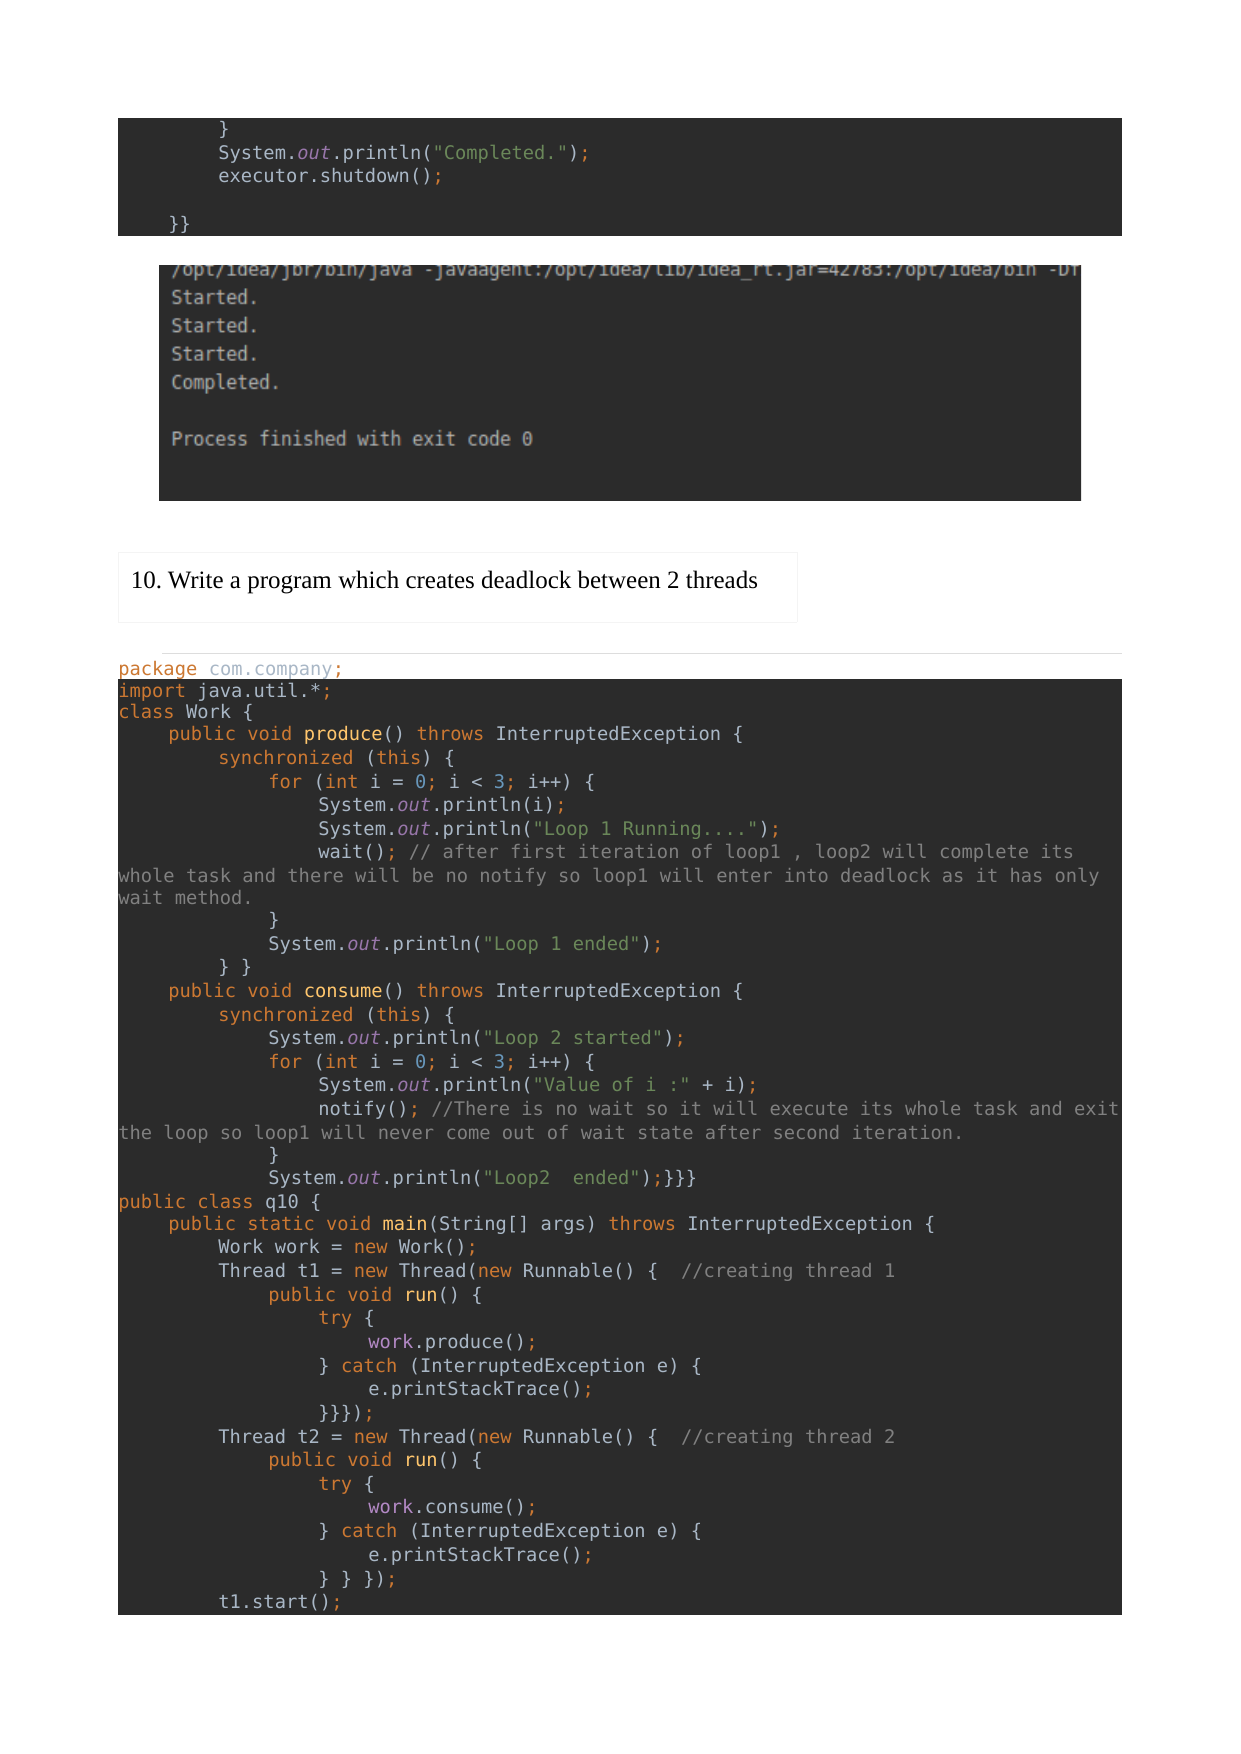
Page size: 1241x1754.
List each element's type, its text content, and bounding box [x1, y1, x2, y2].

table_header 10. Write a program which creates deadlock between 2 threads [119, 553, 797, 622]
text Work work = new Work(); [118, 1236, 1122, 1260]
text class Work { [118, 701, 1122, 723]
text try { [118, 1307, 1122, 1331]
text try { [118, 1473, 1122, 1497]
text } [118, 118, 1122, 142]
text System.out.println(i); [118, 794, 1122, 818]
text work.consume(); [118, 1497, 1122, 1520]
text for (int i = 0; i < 3; i++) { [118, 771, 1122, 794]
text public void run() { [118, 1284, 1122, 1307]
text public void consume() throws InterruptedException { [118, 980, 1122, 1003]
text } catch (InterruptedException e) { [118, 1520, 1122, 1544]
text public void produce() throws InterruptedException { [118, 723, 1122, 747]
text } [118, 1144, 1122, 1167]
text e.printStackTrace(); [118, 1378, 1122, 1402]
text }}}); [118, 1402, 1122, 1426]
text }} [118, 213, 1122, 236]
text public void run() { [118, 1449, 1122, 1473]
text e.printStackTrace(); [118, 1544, 1122, 1567]
text System.out.println("Completed."); [118, 142, 1122, 165]
text synchronized (this) { [118, 1003, 1122, 1027]
text synchronized (this) { [118, 747, 1122, 771]
text } } }); [118, 1567, 1122, 1591]
text work.produce(); [118, 1331, 1122, 1355]
text package com.company; [118, 658, 1122, 679]
text System.out.println("Loop2 ended");}}} [118, 1167, 1122, 1191]
text import java.util.*; [118, 679, 1122, 701]
picture [159, 265, 1082, 501]
text public class q10 { [118, 1191, 1122, 1213]
text executor.shutdown(); [118, 165, 1122, 189]
text wait(); // after first iteration of loop1 , loop2 will complete its whole task and there will be no notify so loop1 will enter into deadlock as it has only wait method. [118, 842, 1122, 909]
text Thread t1 = new Thread(new Runnable() { //creating thread 1 [118, 1260, 1122, 1284]
text Thread t2 = new Thread(new Runnable() { //creating thread 2 [118, 1426, 1122, 1449]
text System.out.println("Loop 2 started"); [118, 1027, 1122, 1051]
text System.out.println("Loop 1 ended"); [118, 933, 1122, 956]
text for (int i = 0; i < 3; i++) { [118, 1051, 1122, 1074]
text } catch (InterruptedException e) { [118, 1355, 1122, 1378]
text } [118, 909, 1122, 933]
text System.out.println("Value of i :" + i); [118, 1074, 1122, 1098]
text System.out.println("Loop 1 Running...."); [118, 818, 1122, 842]
text notify(); //There is no wait so it will execute its whole task and exit the loop so loop1 will never come out of wait state after second iteration. [118, 1098, 1122, 1144]
text t1.start(); [118, 1591, 1122, 1615]
text } } [118, 956, 1122, 980]
text public static void main(String[] args) throws InterruptedException { [118, 1213, 1122, 1236]
